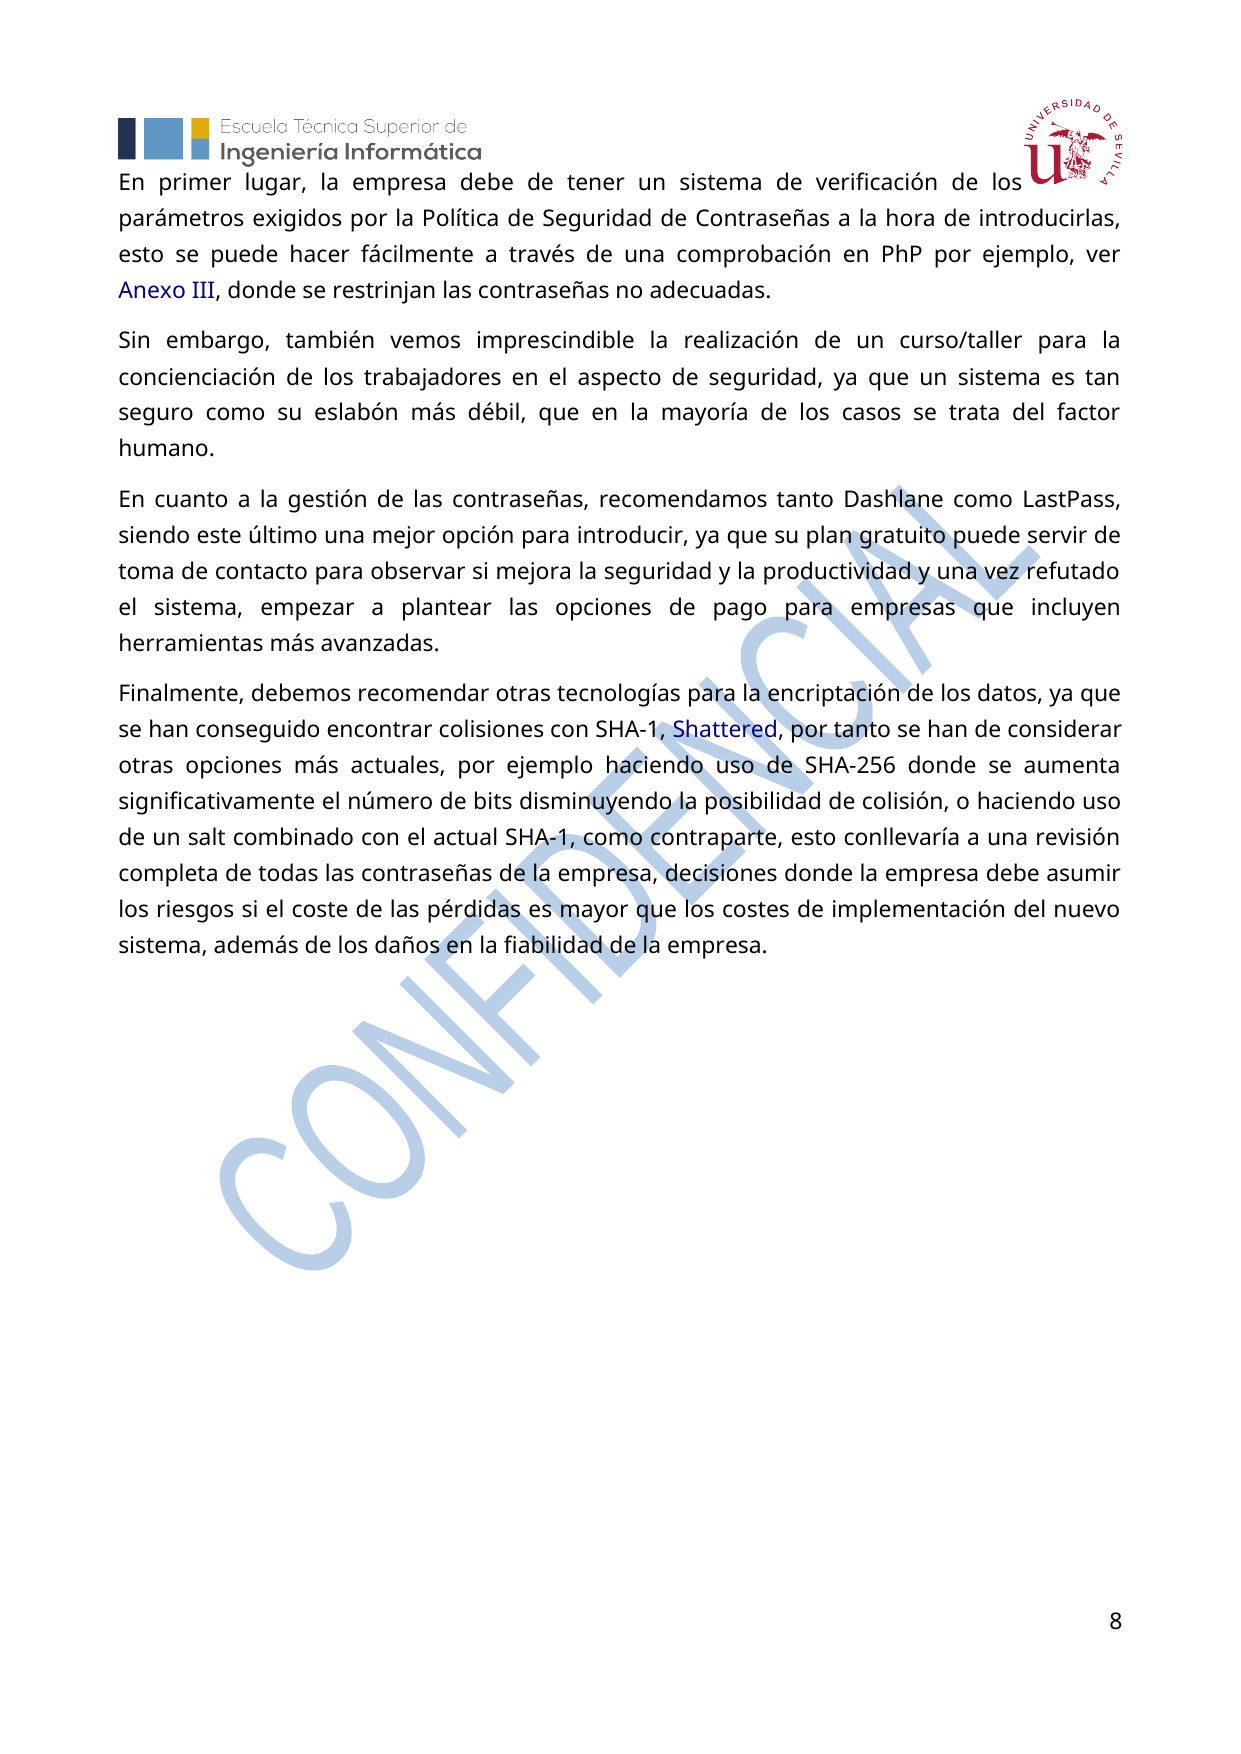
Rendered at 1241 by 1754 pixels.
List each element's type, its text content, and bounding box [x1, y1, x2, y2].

picture [1024, 99, 1123, 185]
text Sin embargo, también vemos imprescindible la realización de un curso/taller para la concienciación de los trabajadores en el aspecto de seguridad, ya que un sistema es tan seguro como su eslabón más débil, que en la mayoría de los casos se trata del factor humano. [118, 324, 1122, 463]
picture [118, 118, 481, 167]
text En primer lugar, la empresa debe de tener un sistema de verificación de los parámetros exigidos por la Política de Seguridad de Contraseñas a la hora de introducirlas, esto se puede hacer fácilmente a través de una comprobación en PhP por ejemplo, ver Anexo III, donde se restrinjan las contraseñas no adecuadas. [118, 166, 1122, 305]
text En cuanto a la gestión de las contraseñas, recomendamos tanto Dashlane como LastPass, siendo este último una mejor opción para introducir, ya que su plan gratuito puede servir de toma de contacto para observar si mejora la seguridad y la productividad y una vez refutado el sistema, empezar a plantear las opciones de pago para empresas que incluyen herramientas más avanzadas. [118, 483, 1122, 658]
text Finalmente, debemos recomendar otras tecnologías para la encriptación de los datos, ya que se han conseguido encontrar colisiones con SHA-1, Shattered, por tanto se han de considerar otras opciones más actuales, por ejemplo haciendo uso de SHA-256 donde se aumenta significativamente el número de bits disminuyendo la posibilidad de colisión, o haciendo uso de un salt combinado con el actual SHA-1, como contraparte, esto conllevaría a una revisión completa de todas las contraseñas de la empresa, decisiones donde la empresa debe asumir los riesgos si el coste de las pérdidas es mayor que los costes de implementación del nuevo sistema, además de los daños en la fiabilidad de la empresa. [118, 677, 1122, 960]
